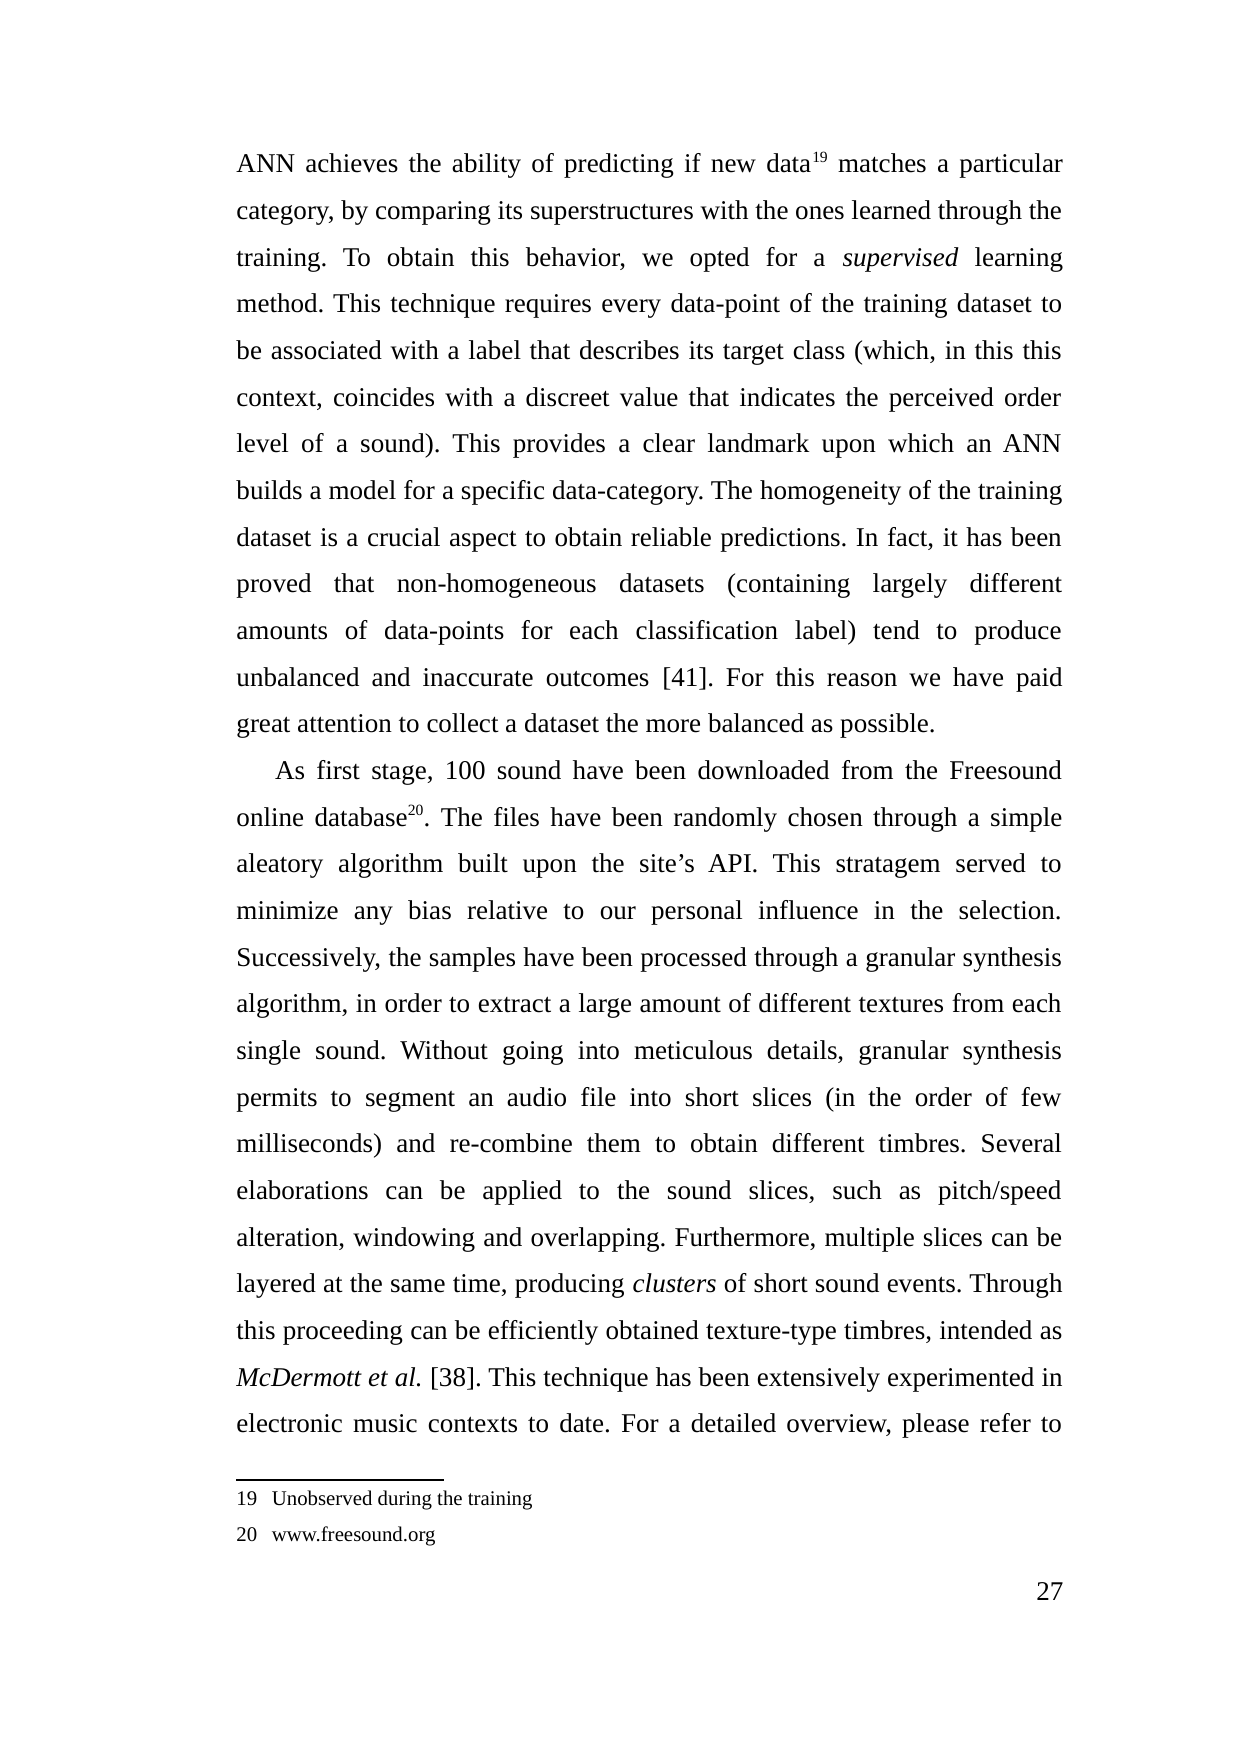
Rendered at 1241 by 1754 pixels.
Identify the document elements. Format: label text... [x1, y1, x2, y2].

text As first stage, 100 sound have been downloaded from the Freesound online database. The files have been randomly chosen through a simple aleatory algorithm built upon the site’s API. This stratagem served to minimize any bias relative to our personal influence in the selection. Successively, the samples have been processed through a granular synthesis algorithm, in order to extract a large amount of different textures from each single sound. Without going into meticulous details, granular synthesis permits to segment an audio file into short slices (in the order of few milliseconds) and re-combine them to obtain different timbres. Several elaborations can be applied to the sound slices, such as pitch/speed alteration, windowing and overlapping. Furthermore, multiple slices can be layered at the same time, producing clusters of short sound events. Through this proceeding can be efficiently obtained texture-type timbres, intended as McDermott et al. [38]. This technique has been extensively experimented in electronic music contexts to date. For a detailed overview, please refer to [236, 754, 1063, 1439]
text www.freesound.org [236, 1522, 1063, 1546]
text ANN achieves the ability of predicting if new data matches a particular category, by comparing its superstructures with the ones learned through the training. To obtain this behavior, we opted for a supervised learning method. This technique requires every data-point of the training dataset to be associated with a label that describes its target class (which, in this this context, coincides with a discreet value that indicates the perceived order level of a sound). This provides a clear landmark upon which an ANN builds a model for a specific data-category. The homogeneity of the training dataset is a crucial aspect to obtain reliable predictions. In fact, it has been proved that non-homogeneous datasets (containing largely different amounts of data-points for each classification label) tend to produce unbalanced and inaccurate outcomes [41]. For this reason we have paid great attention to collect a dataset the more balanced as possible. [236, 148, 1063, 739]
text Unobserved during the training [236, 1486, 1063, 1510]
